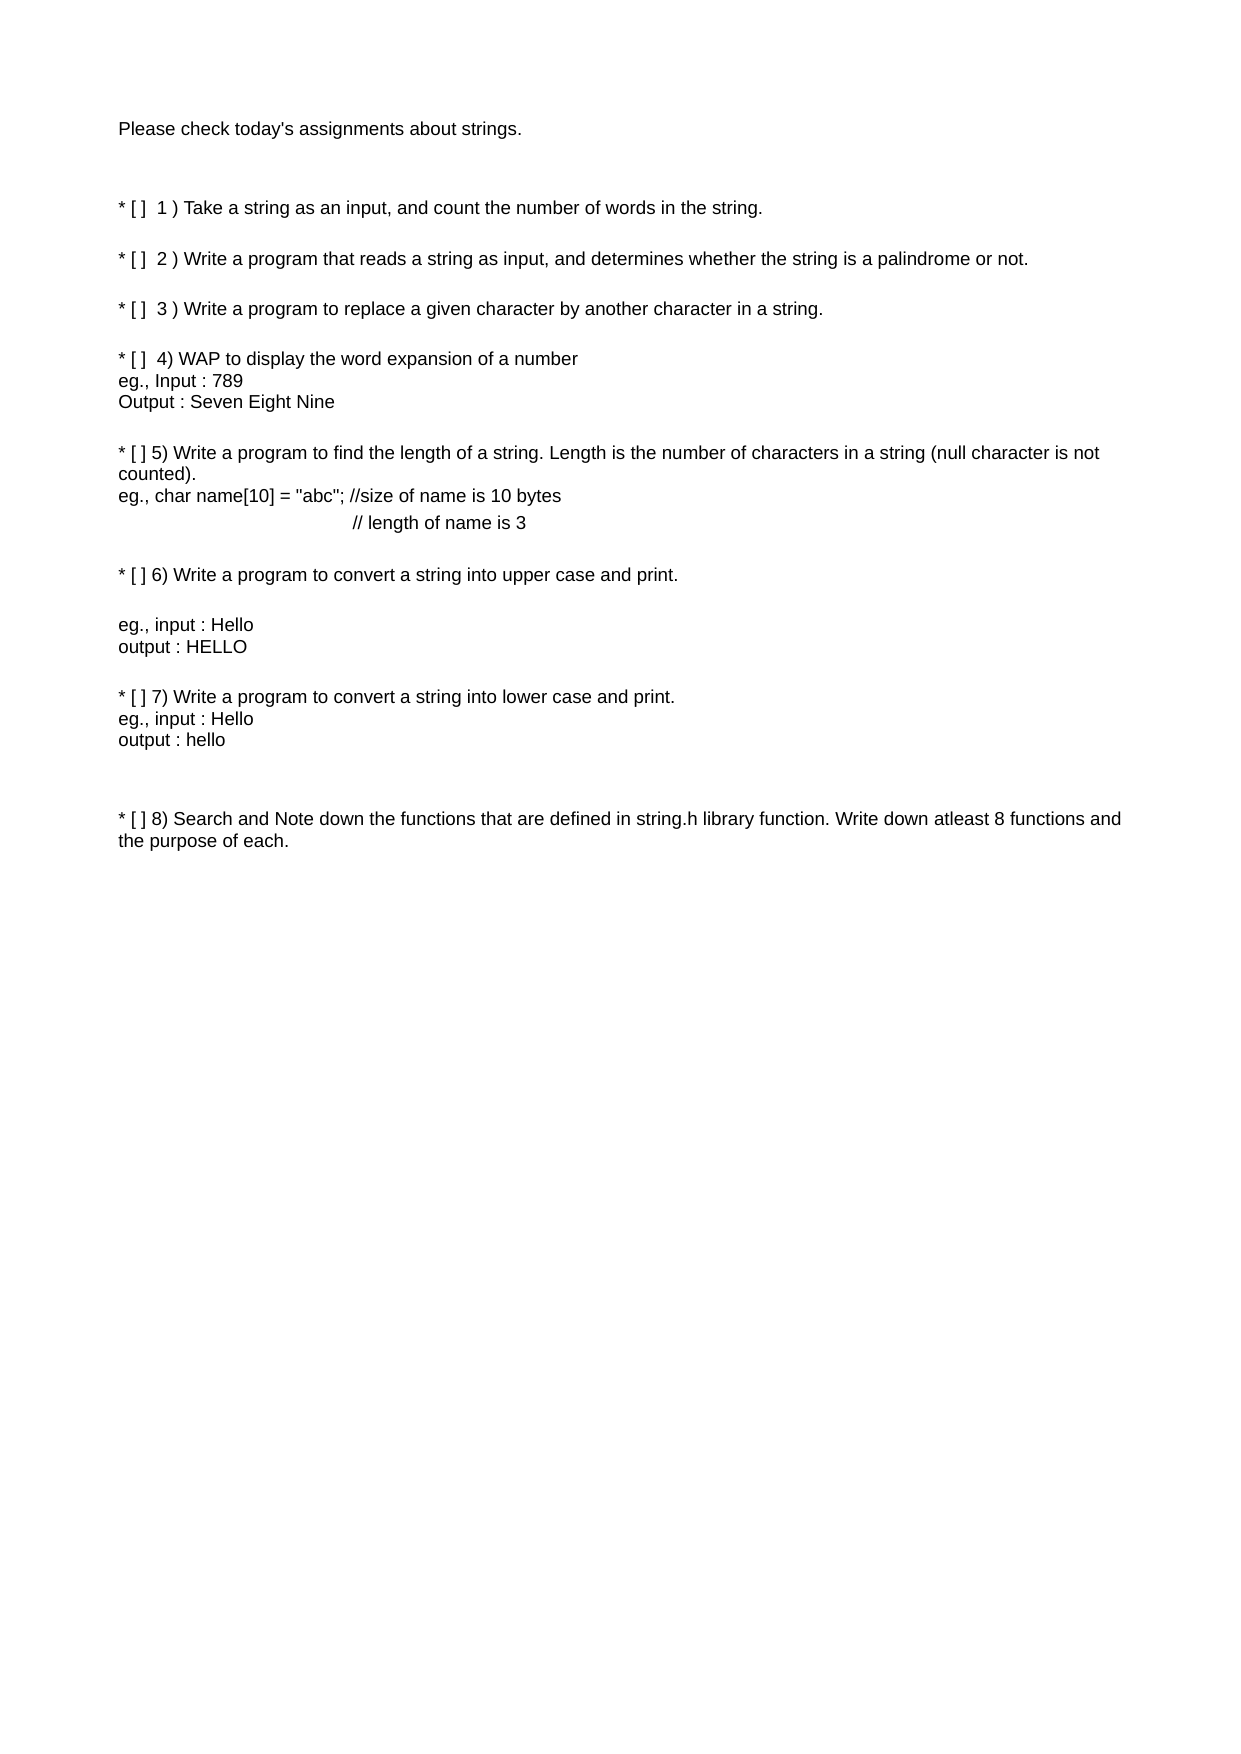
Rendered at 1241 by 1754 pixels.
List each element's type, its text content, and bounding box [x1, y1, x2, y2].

text Please check today's assignments about strings. * [ ] 1 ) Take a string as an input, and count the number of words in the string. * [ ] 2 ) Write a program that reads a string as input, and determines whether the string is a palindrome or not. * [ ] 3 ) Write a program to replace a given character by another character in a string. * [ ] 4) WAP to display the word expansion of a number eg., Input : 789 Output : Seven Eight Nine * [ ] 5) Write a program to find the length of a string. Length is the number of characters in a string (null character is not counted). eg., char name[10] = "abc"; //size of name is 10 bytes // length of name is 3 * [ ] 6) Write a program to convert a string into upper case and print. eg., input : Hello output : HELLO * [ ] 7) Write a program to convert a string into lower case and print. eg., input : Hello output : hello * [ ] 8) Search and Note down the functions that are defined in string.h library function. Write down atleast 8 functions and the purpose of each. [118, 118, 1122, 851]
